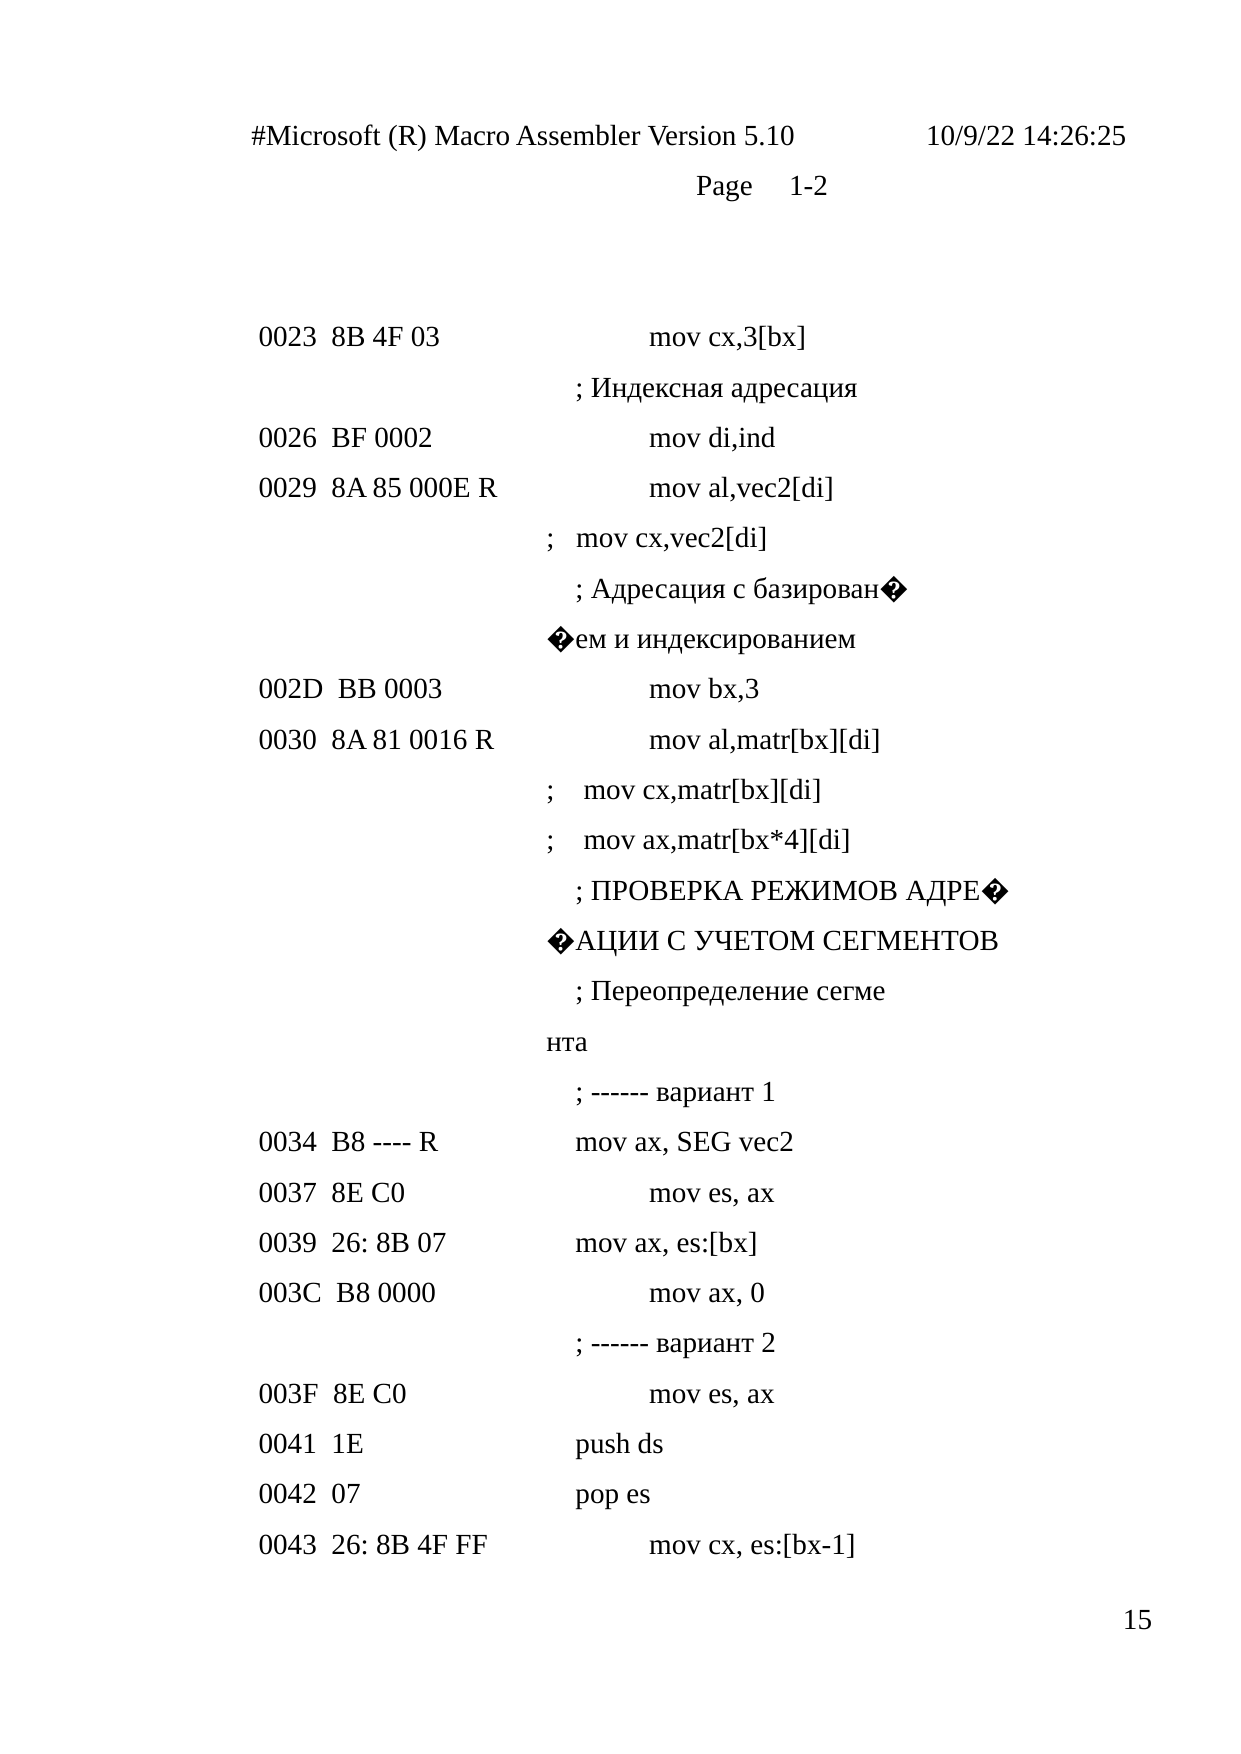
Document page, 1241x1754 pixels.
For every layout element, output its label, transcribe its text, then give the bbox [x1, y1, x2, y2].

text 003F 8E C0 mov es, ax [177, 1376, 1152, 1409]
text 0037 8E C0 mov es, ax [177, 1175, 1152, 1208]
text 0026 BF 0002 mov di,ind [177, 420, 1152, 453]
text ; Индексная адресация [177, 370, 1152, 403]
text Page 1-2 [177, 168, 1152, 202]
text �ем и индексированием [177, 621, 1152, 655]
text 0039 26: 8B 07 mov ax, es:[bx] [177, 1225, 1152, 1258]
text 003C B8 0000 mov ax, 0 [177, 1275, 1152, 1309]
text нта [177, 1024, 1152, 1057]
text #Microsoft (R) Macro Assembler Version 5.10 10/9/22 14:26:25 [177, 118, 1152, 152]
text ; ------ вариант 1 [177, 1074, 1152, 1108]
text ; Переопределение сегме [177, 973, 1152, 1007]
text ; ------ вариант 2 [177, 1326, 1152, 1359]
text 0029 8A 85 000E R mov al,vec2[di] [177, 470, 1152, 504]
text ; mov cx,matr[bx][di] [177, 772, 1152, 806]
text �АЦИИ С УЧЕТОМ СЕГМЕНТОВ [177, 923, 1152, 957]
text 0023 8B 4F 03 mov cx,3[bx] [177, 319, 1152, 353]
text 0042 07 pop es [177, 1477, 1152, 1510]
text 002D BB 0003 mov bx,3 [177, 672, 1152, 705]
text ; mov cx,vec2[di] [177, 521, 1152, 554]
text ; mov ax,matr[bx*4][di] [177, 822, 1152, 856]
text ; Адресация с базирован� [177, 571, 1152, 604]
text ; ПРОВЕРКА РЕЖИМОВ АДРЕ� [177, 873, 1152, 906]
text 0041 1E push ds [177, 1426, 1152, 1460]
text 0034 B8 ---- R mov ax, SEG vec2 [177, 1124, 1152, 1158]
text 0030 8A 81 0016 R mov al,matr[bx][di] [177, 722, 1152, 755]
text 0043 26: 8B 4F FF mov cx, es:[bx-1] [177, 1527, 1152, 1560]
